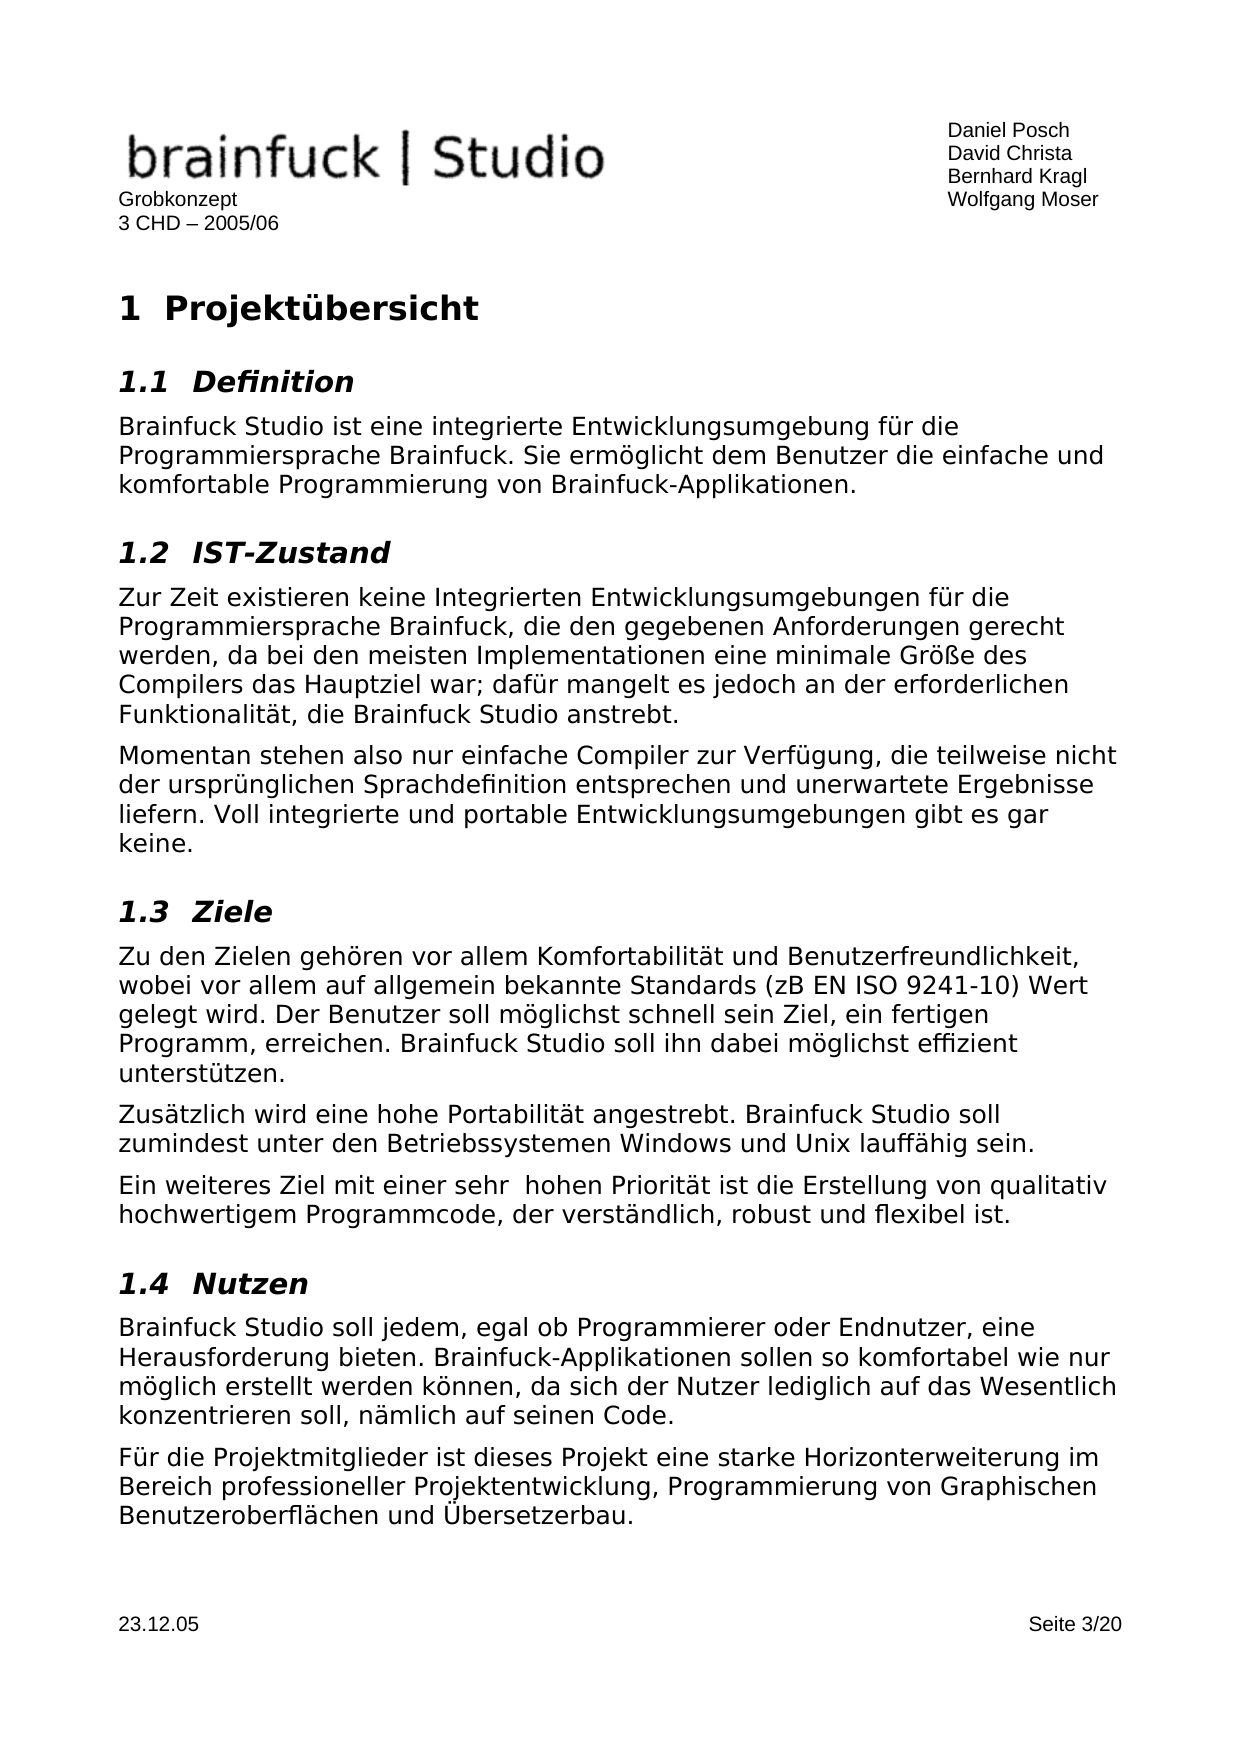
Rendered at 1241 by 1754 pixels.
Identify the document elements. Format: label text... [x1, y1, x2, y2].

subtitle IST-Zustand [118, 537, 1122, 571]
text Brainfuck Studio soll jedem, egal ob Programmierer oder Endnutzer, eine Herausforderung bieten. Brainfuck-Applikationen sollen so komfortabel wie nur möglich erstellt werden können, da sich der Nutzer lediglich auf das Wesentlich konzentrieren soll, nämlich auf seinen Code. [118, 1314, 1122, 1430]
text Zu den Zielen gehören vor allem Komfortabilität und Benutzerfreundlichkeit, wobei vor allem auf allgemein bekannte Standards (zB EN ISO 9241-10) Wert gelegt wird. Der Benutzer soll möglichst schnell sein Ziel, ein fertigen Programm, erreichen. Brainfuck Studio soll ihn dabei möglichst effizient unterstützen. [118, 942, 1122, 1088]
subtitle Ziele [118, 896, 1122, 930]
subtitle Nutzen [118, 1267, 1122, 1301]
text Brainfuck Studio ist eine integrierte Entwicklungsumgebung für die Programmiersprache Brainfuck. Sie ermöglicht dem Benutzer die einfache und komfortable Programmierung von Brainfuck-Applikationen. [118, 412, 1122, 499]
text Zur Zeit existieren keine Integrierten Entwicklungsumgebungen für die Programmiersprache Brainfuck, die den gegebenen Anforderungen gerecht werden, da bei den meisten Implementationen eine minimale Größe des Compilers das Hauptziel war; dafür mangelt es jedoch an der erforderlichen Funktionalität, die Brainfuck Studio anstrebt. [118, 583, 1122, 729]
text Für die Projektmitglieder ist dieses Projekt eine starke Horizonterweiterung im Bereich professioneller Projektentwicklung, Programmierung von Graphischen Benutzeroberflächen und Übersetzerbau. [118, 1443, 1122, 1530]
text Ein weiteres Ziel mit einer sehr hohen Priorität ist die Erstellung von qualitativ hochwertigem Programmcode, der verständlich, robust und flexibel ist. [118, 1171, 1122, 1230]
picture [118, 118, 609, 187]
subtitle Definition [118, 365, 1122, 399]
text Momentan stehen also nur einfache Compiler zur Verfügung, die teilweise nicht der ursprünglichen Sprachdefinition entsprechen und unerwartete Ergebnisse liefern. Voll integrierte und portable Entwicklungsumgebungen gibt es gar keine. [118, 742, 1122, 858]
subtitle Projektübersicht [118, 289, 1122, 328]
text Zusätzlich wird eine hohe Portabilität angestrebt. Brainfuck Studio soll zumindest unter den Betriebssystemen Windows und Unix lauffähig sein. [118, 1101, 1122, 1159]
